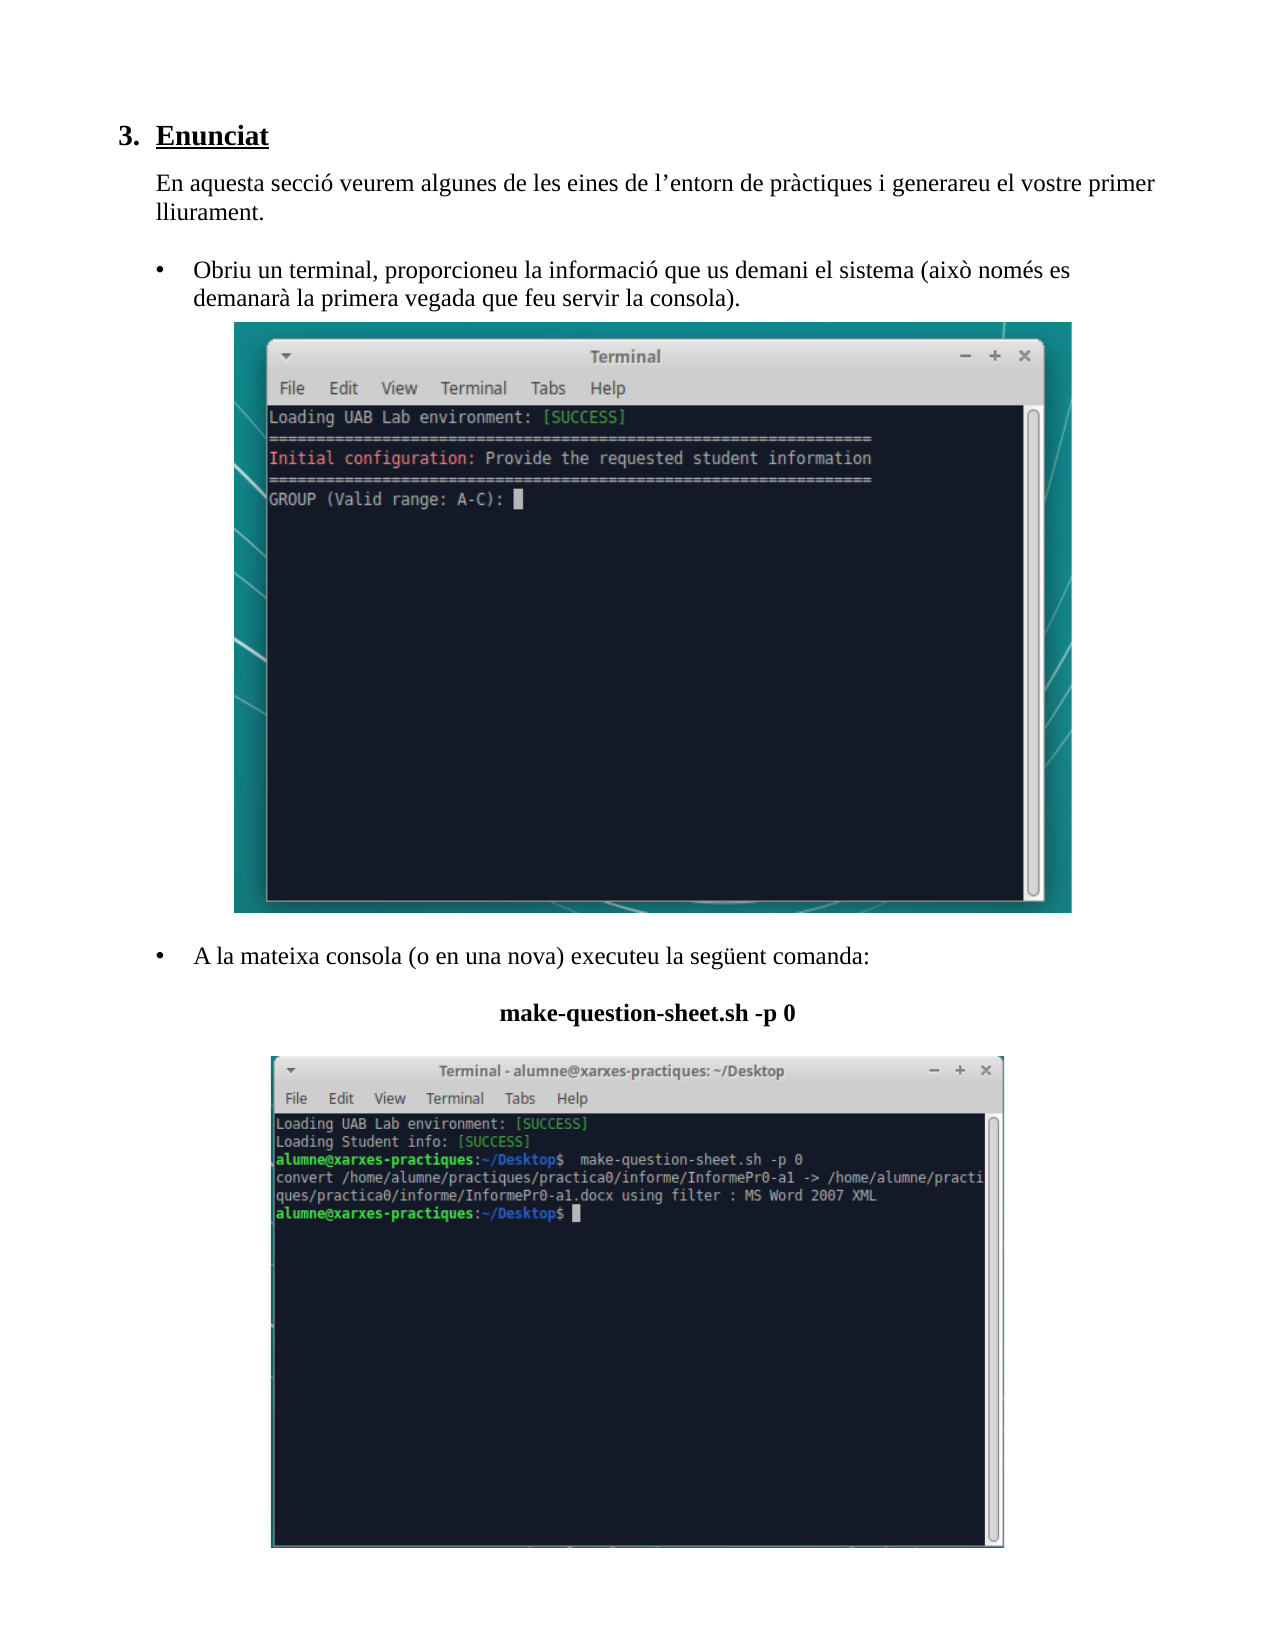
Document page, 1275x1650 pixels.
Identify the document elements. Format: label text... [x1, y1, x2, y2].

list En aquesta secció veurem algunes de les eines de l’entorn de pràctiques i generareu el vostre primer lliurament. [118, 168, 1157, 226]
list make-question-sheet.sh -p 0 [456, 998, 1157, 1027]
picture [270, 1056, 1005, 1548]
list Obriu un terminal, proporcioneu la informació que us demani el sistema (això només es demanarà la primera vegada que feu servir la consola). [156, 255, 1157, 312]
picture [234, 322, 1072, 913]
list A la mateixa consola (o en una nova) executeu la següent comanda: [156, 941, 1157, 970]
subtitle Enunciat [118, 118, 1157, 152]
